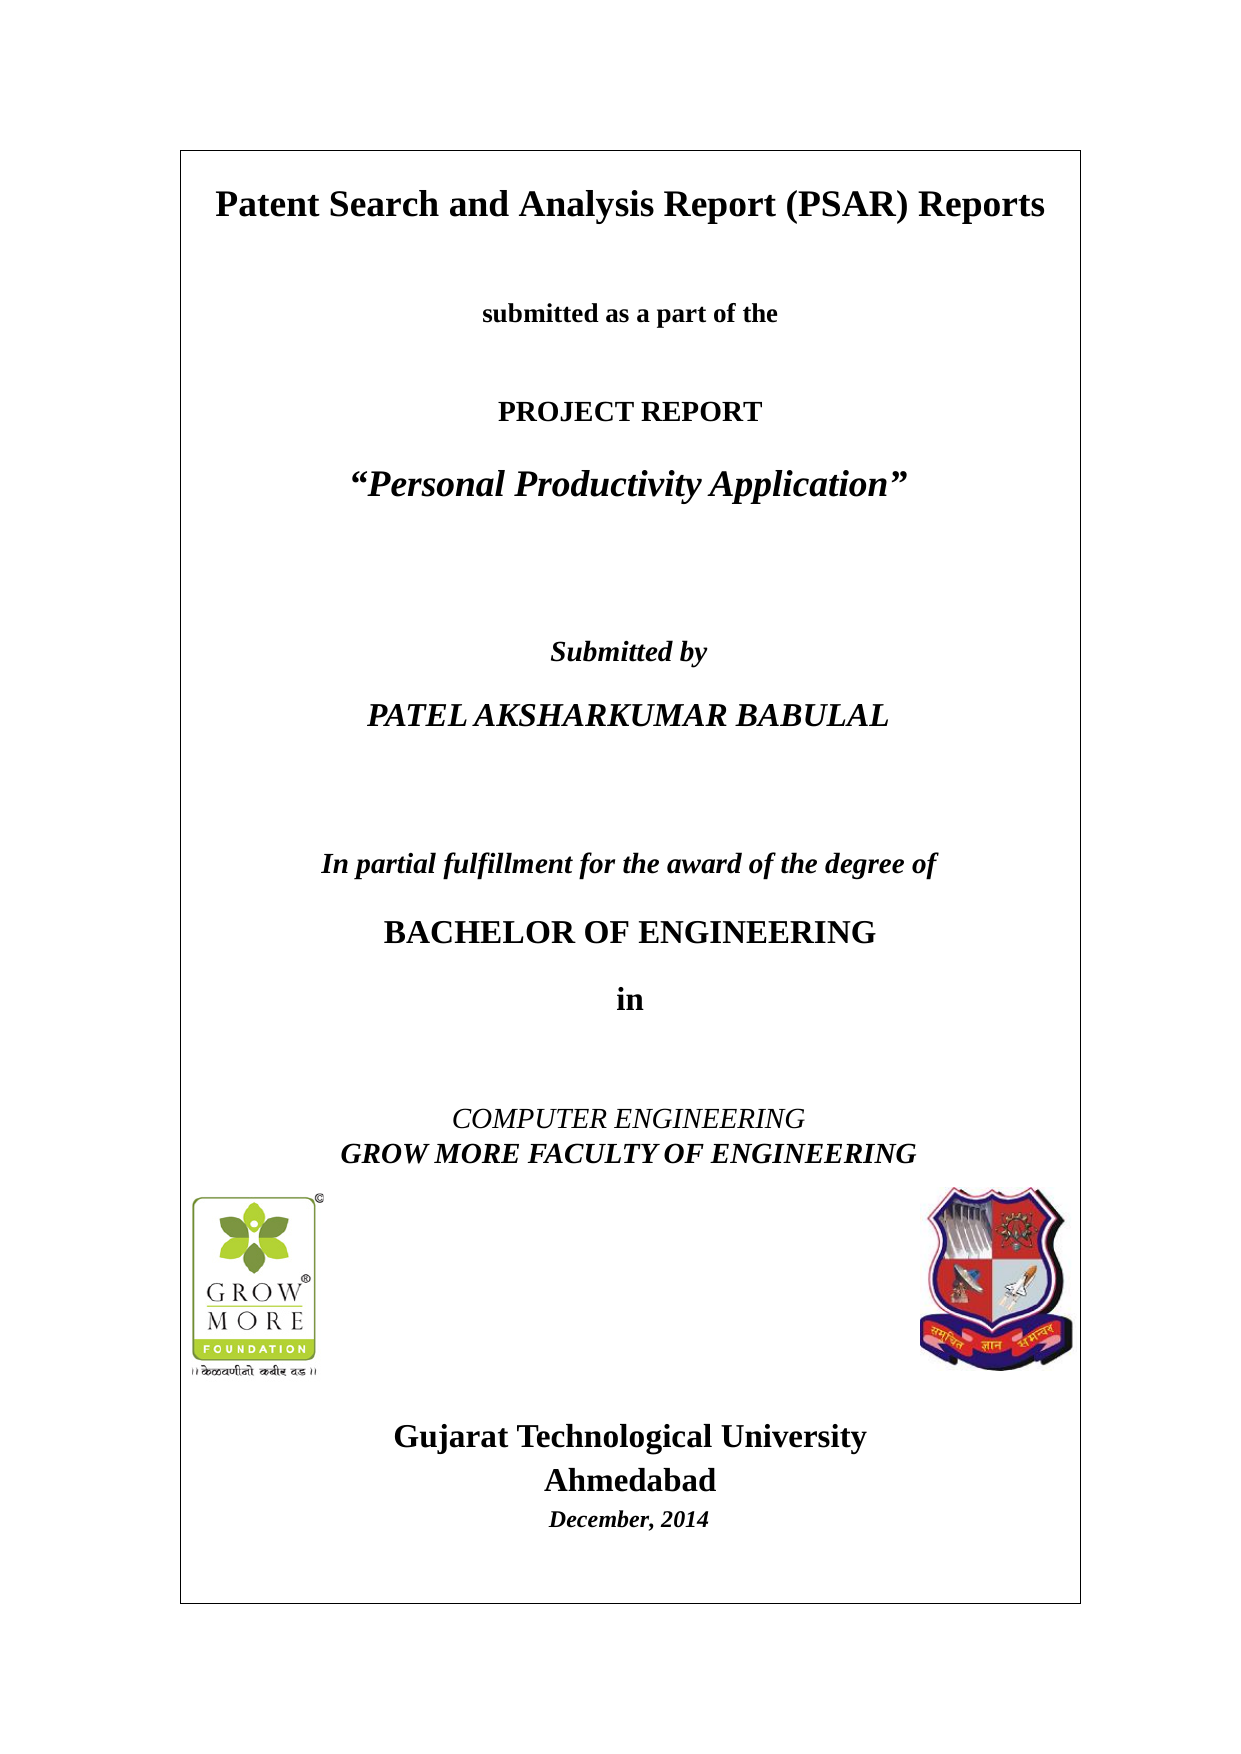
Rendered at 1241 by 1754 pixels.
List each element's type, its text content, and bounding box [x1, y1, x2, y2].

text Ahmedabad [183, 1461, 1077, 1499]
picture [183, 1190, 324, 1384]
text in [183, 979, 1077, 1018]
text Patent Search and Analysis Report (PSAR) Reports [202, 182, 1058, 225]
text PATEL AKSHARKUMAR BABULAL [183, 695, 1077, 733]
text December, 2014 [183, 1505, 1077, 1532]
text In partial fulfillment for the award of the degree of [183, 846, 1077, 880]
text Gujarat Technological University [183, 1417, 1077, 1455]
text BACHELOR OF ENGINEERING [183, 912, 1077, 951]
text Submitted by [183, 634, 1077, 667]
text COMPUTER ENGINEERING [183, 1101, 1077, 1135]
text “Personal Productivity Application” [183, 461, 1077, 504]
text submitted as a part of the [183, 297, 1077, 328]
text GROW MORE FACULTY OF ENGINEERING [183, 1136, 1077, 1169]
text PROJECT REPORT [183, 394, 1077, 427]
picture [920, 1187, 1077, 1371]
